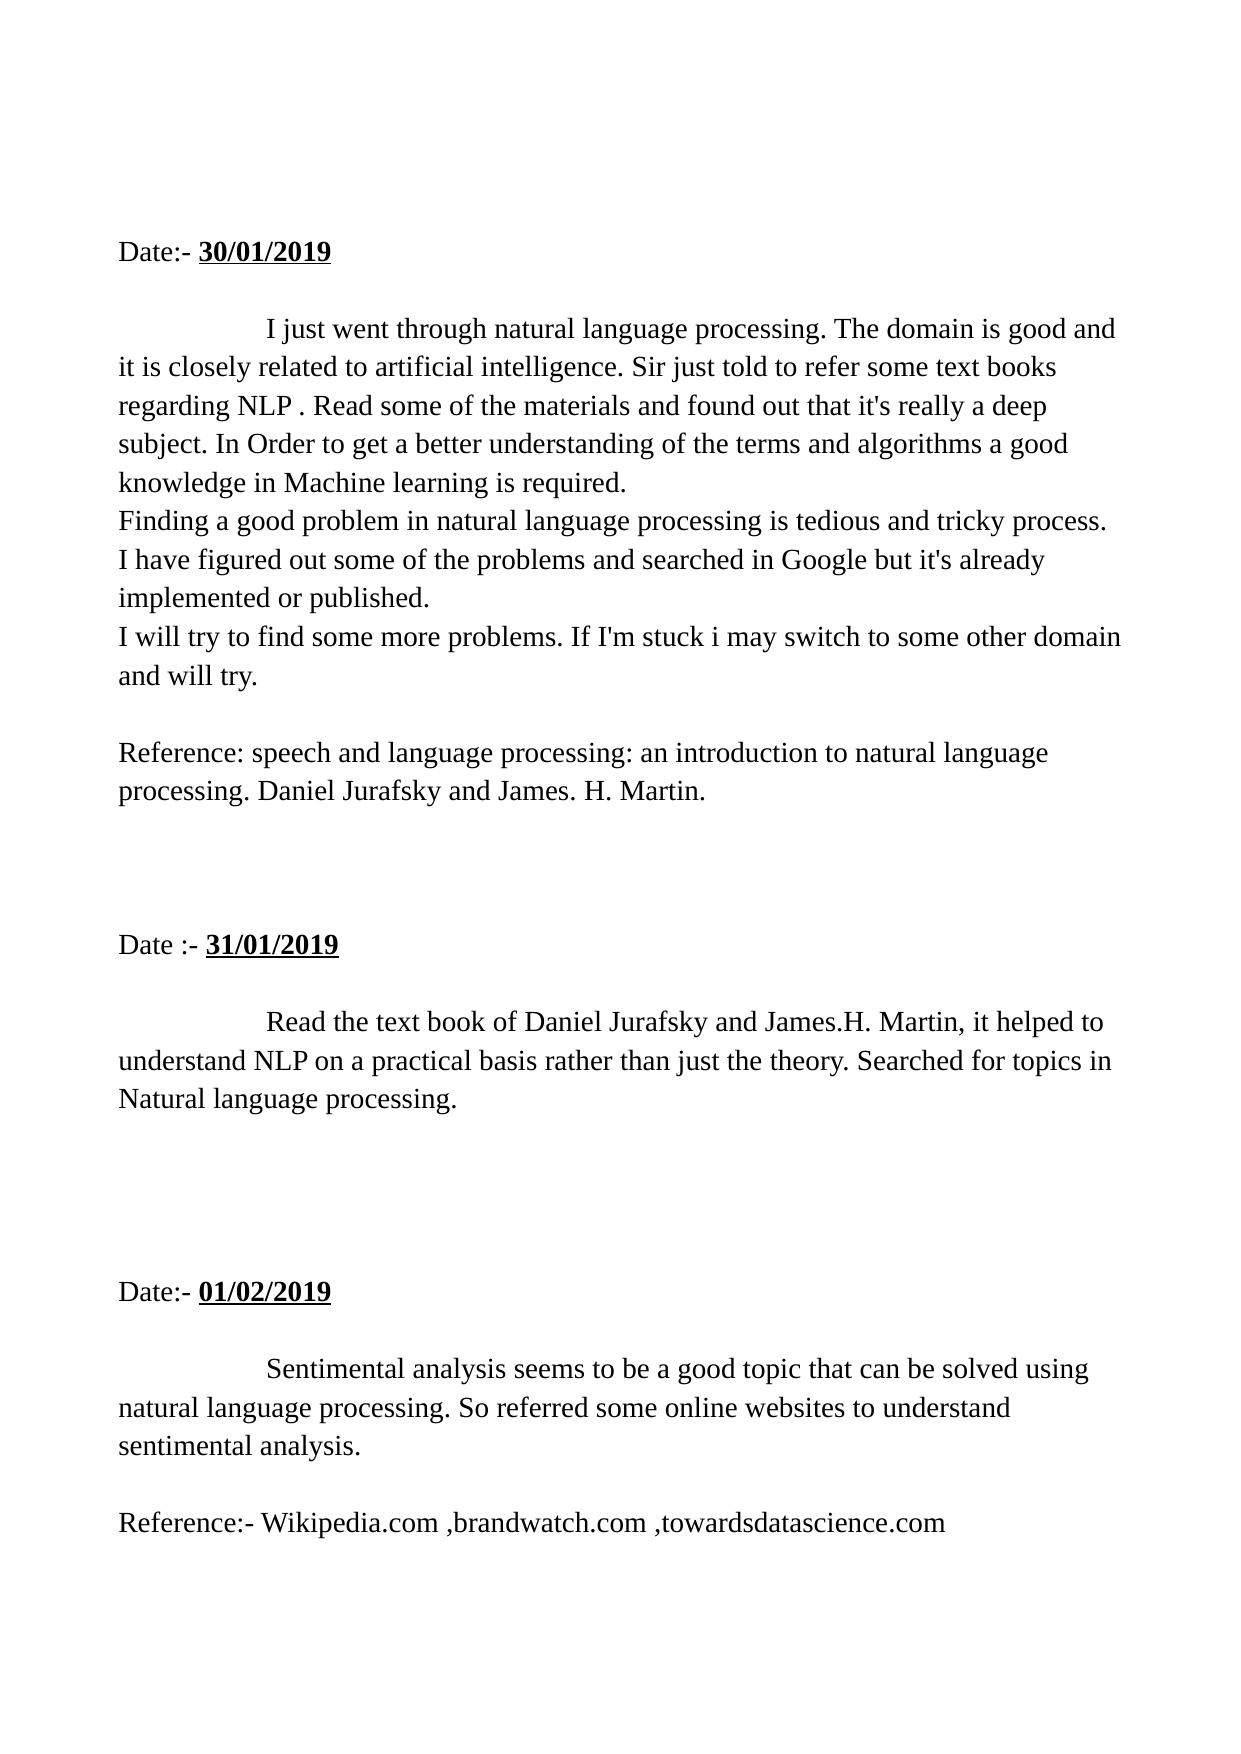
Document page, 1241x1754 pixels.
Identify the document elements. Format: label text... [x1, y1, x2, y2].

text Date :- 31/01/2019 [118, 927, 1122, 961]
text Reference:- Wikipedia.com ,brandwatch.com ,towardsdatascience.com [118, 1506, 1122, 1539]
text Finding a good problem in natural language processing is tedious and tricky process. I have figured out some of the problems and searched in Google but it's already implemented or published. [118, 503, 1122, 614]
text Sentimental analysis seems to be a good topic that can be solved using natural language processing. So referred some online websites to understand sentimental analysis. [118, 1351, 1122, 1462]
text I will try to find some more problems. If I'm stuck i may switch to some other domain and will try. [118, 619, 1122, 691]
text Read the text book of Daniel Jurafsky and James.H. Martin, it helped to understand NLP on a practical basis rather than just the theory. Searched for topics in Natural language processing. [118, 1004, 1122, 1115]
text Reference: speech and language processing: an introduction to natural language processing. Daniel Jurafsky and James. H. Martin. [118, 735, 1122, 807]
text Date:- 01/02/2019 [118, 1274, 1122, 1308]
text Date:- 30/01/2019 [118, 234, 1122, 267]
text I just went through natural language processing. The domain is good and it is closely related to artificial intelligence. Sir just told to refer some text books regarding NLP . Read some of the materials and found out that it's really a deep subject. In Order to get a better understanding of the terms and algorithms a good knowledge in Machine learning is required. [118, 311, 1122, 498]
